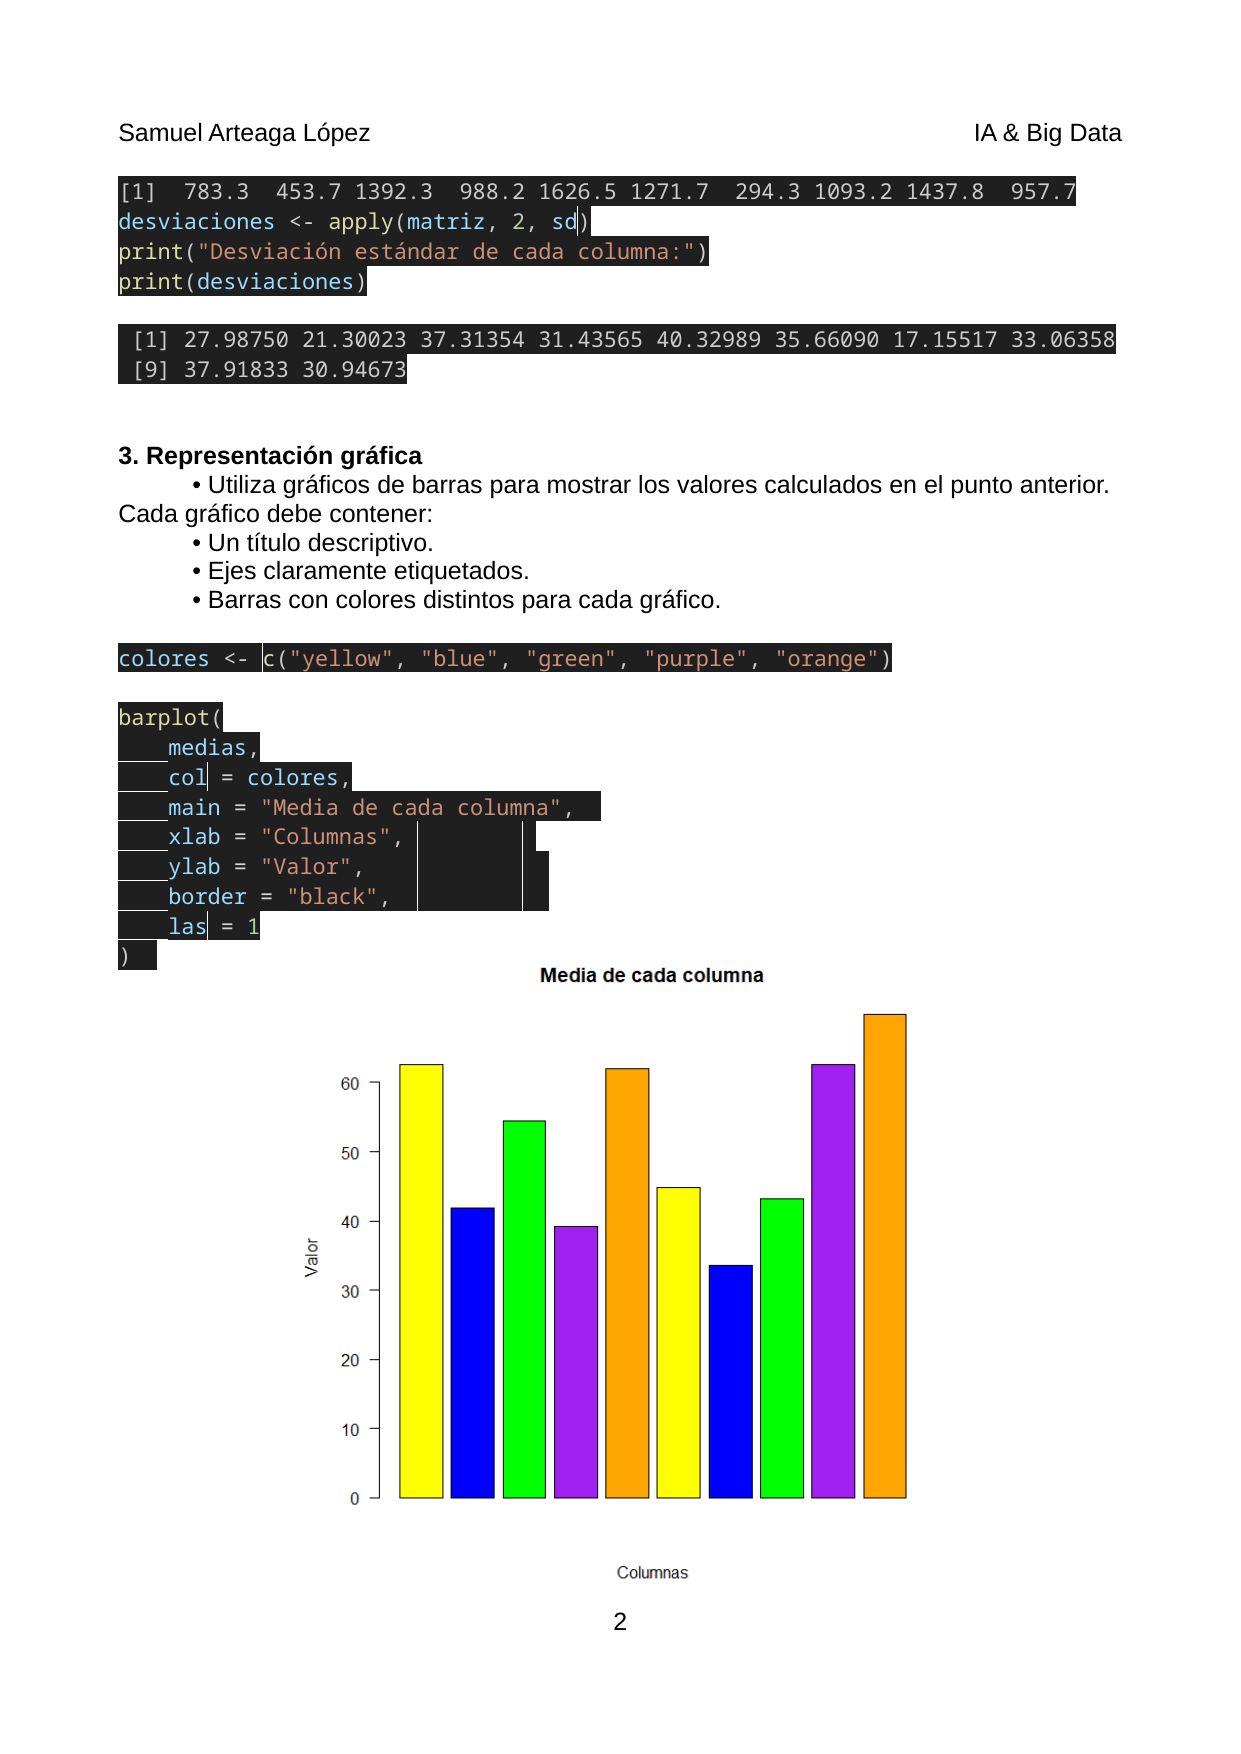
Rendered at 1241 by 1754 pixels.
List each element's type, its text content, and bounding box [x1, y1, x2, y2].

text [968, 940, 1122, 970]
text las = 1 [118, 911, 1122, 940]
text border = "black", [118, 881, 1122, 911]
text desviaciones <- apply(matriz, 2, sd) [118, 206, 1122, 236]
text barplot( [118, 702, 1122, 732]
picture [299, 935, 968, 1603]
text print("Desviación estándar de cada columna:") [118, 236, 1122, 266]
text • Barras con colores distintos para cada gráfico. [118, 585, 1122, 614]
text [1] 27.98750 21.30023 37.31354 31.43565 40.32989 35.66090 17.15517 33.06358 [118, 324, 1122, 354]
text • Un título descriptivo. [118, 528, 1122, 556]
text [1] 783.3 453.7 1392.3 988.2 1626.5 1271.7 294.3 1093.2 1437.8 957.7 [118, 176, 1122, 206]
text xlab = "Columnas", [118, 821, 1122, 851]
text print(desviaciones) [118, 266, 1122, 296]
text • Ejes claramente etiquetados. [118, 556, 1122, 585]
text [9] 37.91833 30.94673 [118, 354, 1122, 384]
text ylab = "Valor", [118, 851, 1122, 881]
text main = "Media de cada columna", [118, 791, 1122, 821]
text medias, [118, 732, 1122, 762]
text 3. Representación gráfica [118, 441, 1122, 470]
text col = colores, [118, 762, 1122, 791]
text • Utiliza gráficos de barras para mostrar los valores calculados en el punto anterior. Cada gráfico debe contener: [118, 470, 1122, 528]
text colores <- c("yellow", "blue", "green", "purple", "orange") [118, 643, 1122, 672]
text ) [118, 940, 299, 970]
